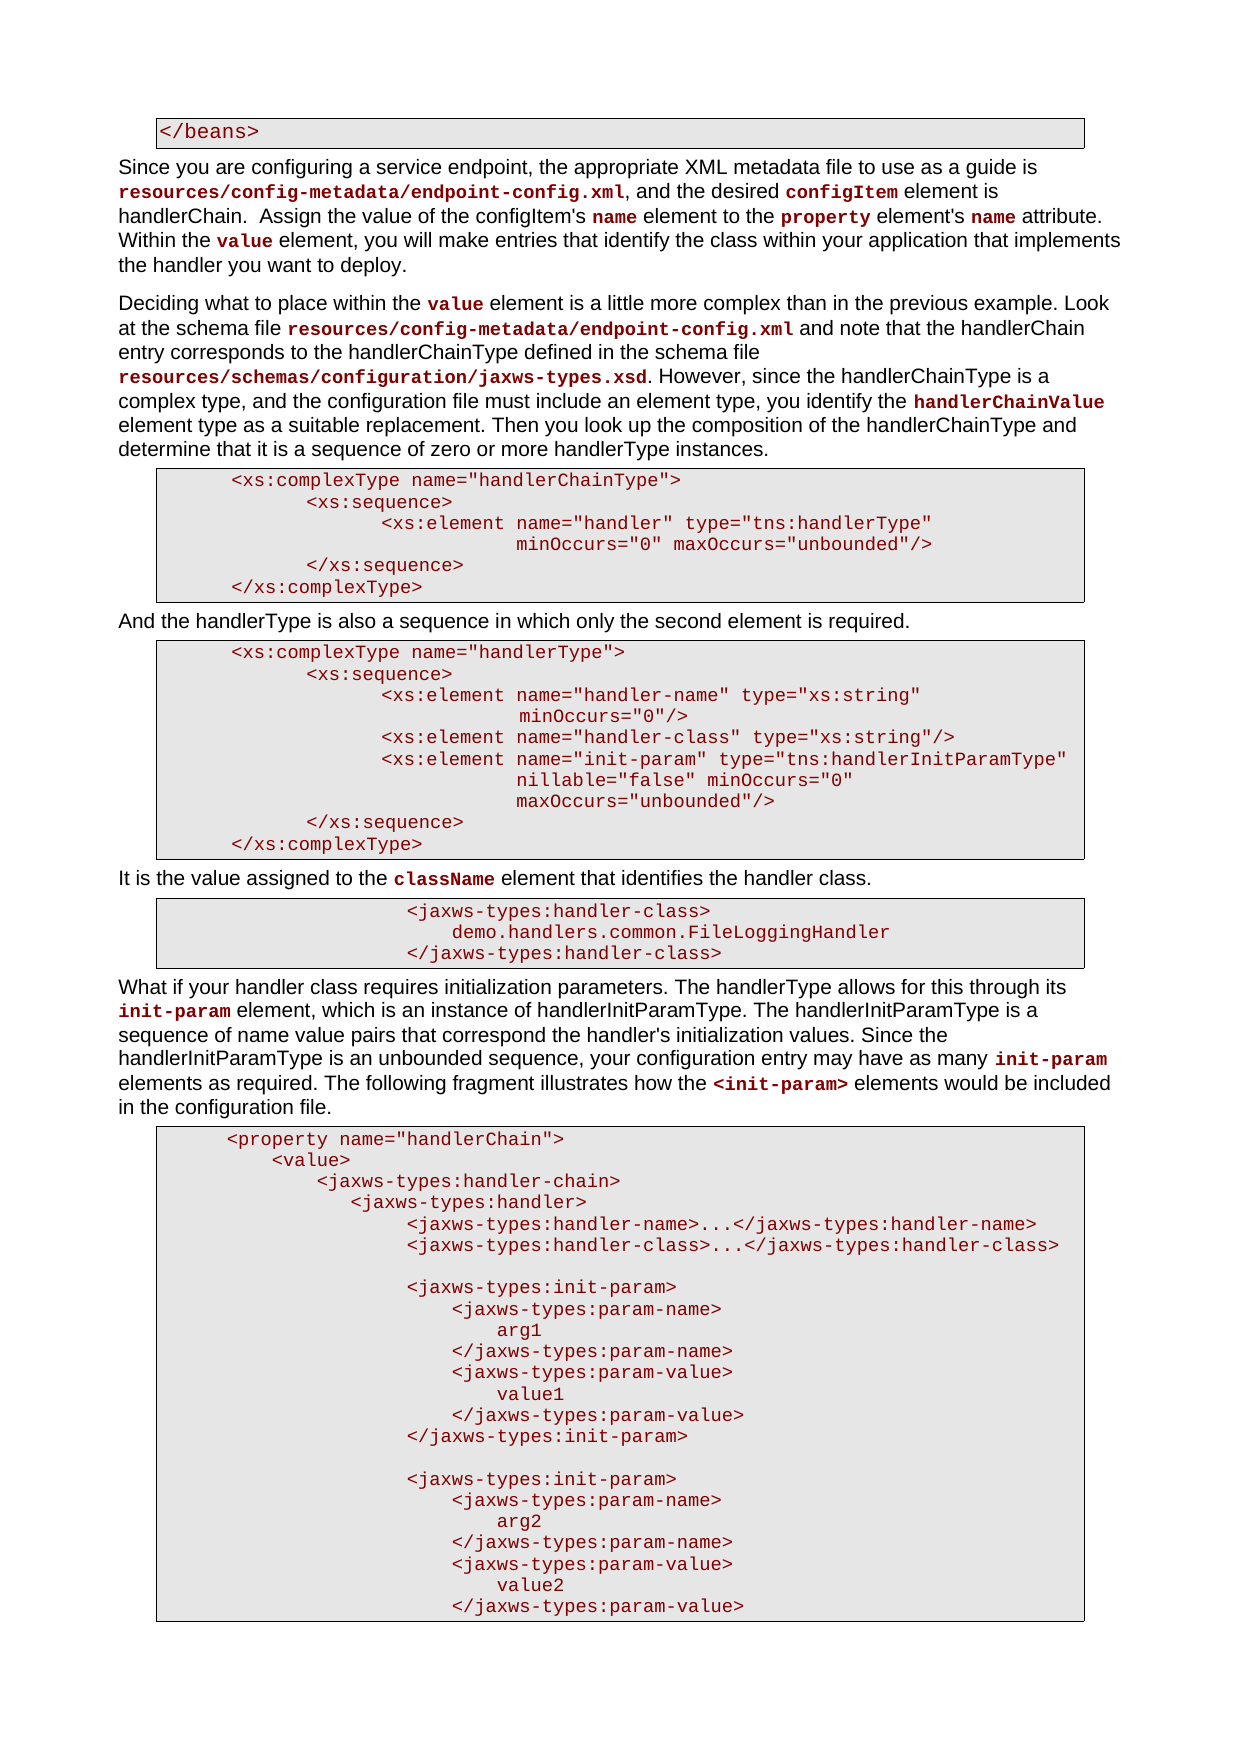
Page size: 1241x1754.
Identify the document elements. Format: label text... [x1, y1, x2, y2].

text <xs:complexType name="handlerType"> [157, 641, 1084, 661]
text <xs:element name="handler-class" type="xs:string"/> [157, 725, 1084, 746]
text </jaxws-types:handler-class> [157, 941, 1084, 968]
text <property name="handlerChain"> [157, 1127, 1084, 1148]
text </jaxws-types:init-param> [157, 1424, 1084, 1445]
text And the handlerType is also a sequence in which only the second element is required. [118, 609, 1122, 632]
text </xs:complexType> [157, 831, 1084, 859]
text <jaxws-types:param-value> [157, 1360, 1084, 1381]
text It is the value assigned to the className element that identifies the handler class. [118, 866, 1122, 891]
text <jaxws-types:handler> [157, 1190, 1084, 1211]
text <xs:element name="handler-name" type="xs:string" [157, 682, 1084, 704]
text <xs:sequence> [157, 661, 1084, 682]
text <value> [157, 1148, 1084, 1169]
text <jaxws-types:init-param> [157, 1275, 1084, 1296]
text <xs:complexType name="handlerChainType"> [157, 469, 1084, 489]
text minOccurs="0" maxOccurs="unbounded"/> [157, 532, 1084, 553]
text <jaxws-types:param-name> [157, 1296, 1084, 1318]
text arg1 [157, 1318, 1084, 1339]
text nillable="false" minOccurs="0" [157, 767, 1084, 789]
text </xs:sequence> [157, 553, 1084, 574]
text </beans> [157, 119, 1084, 148]
text <jaxws-types:init-param> [157, 1466, 1084, 1488]
text value2 [157, 1573, 1084, 1594]
text </xs:complexType> [157, 574, 1084, 602]
text </jaxws-types:param-value> [157, 1594, 1084, 1621]
text </jaxws-types:param-name> [157, 1339, 1084, 1360]
text <xs:element name="init-param" type="tns:handlerInitParamType" [157, 746, 1084, 767]
text <jaxws-types:handler-name>...</jaxws-types:handler-name> [157, 1211, 1084, 1233]
text <jaxws-types:handler-class> [157, 899, 1084, 919]
text <jaxws-types:handler-class>...</jaxws-types:handler-class> [157, 1233, 1084, 1254]
text minOccurs="0"/> [157, 704, 1084, 725]
text What if your handler class requires initialization parameters. The handlerType allows for this through its init-param element, which is an instance of handlerInitParamType. The handlerInitParamType is a sequence of name value pairs that correspond the handler's initialization values. Since the handlerInitParamType is an unbounded sequence, your configuration entry may have as many init-param elements as required. The following fragment illustrates how the <init-param> elements would be included in the configuration file. [118, 976, 1122, 1119]
text <jaxws-types:param-value> [157, 1551, 1084, 1573]
text Deciding what to place within the value element is a little more complex than in the previous example. Look at the schema file resources/config-metadata/endpoint-config.xml and note that the handlerChain entry corresponds to the handlerChainType defined in the schema file resources/schemas/configuration/jaxws-types.xsd. However, since the handlerChainType is a complex type, and the configuration file must include an element type, you identify the handlerChainValue element type as a suitable replacement. Then you look up the composition of the handlerChainType and determine that it is a sequence of zero or more handlerType instances. [118, 292, 1122, 461]
text <jaxws-types:handler-chain> [157, 1169, 1084, 1190]
text demo.handlers.common.FileLoggingHandler [157, 919, 1084, 941]
text </xs:sequence> [157, 810, 1084, 831]
text value1 [157, 1381, 1084, 1403]
text <xs:element name="handler" type="tns:handlerType" [157, 511, 1084, 532]
text </jaxws-types:param-name> [157, 1530, 1084, 1551]
text maxOccurs="unbounded"/> [157, 789, 1084, 810]
text Since you are configuring a service endpoint, the appropriate XML metadata file to use as a guide is resources/config-metadata/endpoint-config.xml, and the desired configItem element is handlerChain. Assign the value of the configItem's name element to the property element's name attribute. Within the value element, you will make entries that identify the class within your application that implements the handler you want to deploy. [118, 156, 1122, 277]
text <xs:sequence> [157, 489, 1084, 511]
text </jaxws-types:param-value> [157, 1403, 1084, 1424]
text <jaxws-types:param-name> [157, 1488, 1084, 1509]
text arg2 [157, 1509, 1084, 1530]
